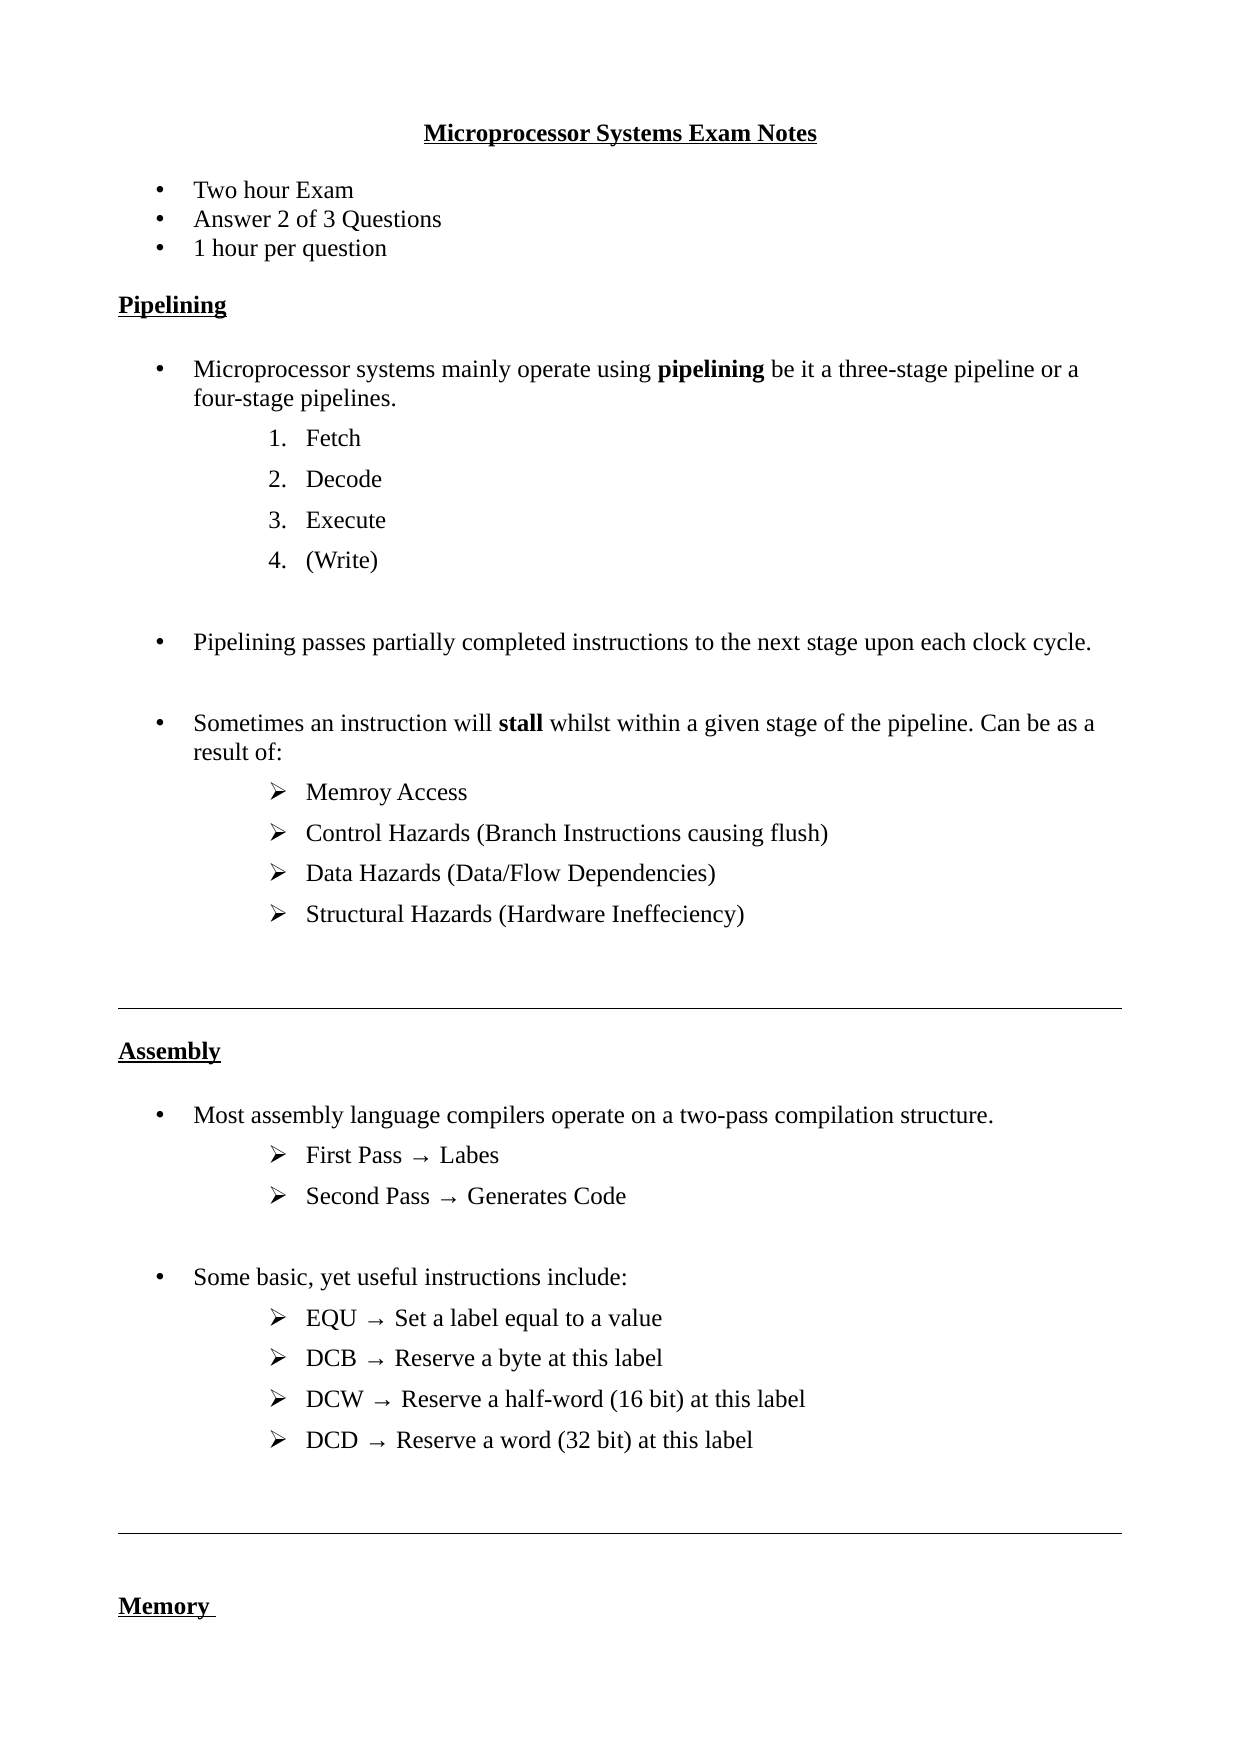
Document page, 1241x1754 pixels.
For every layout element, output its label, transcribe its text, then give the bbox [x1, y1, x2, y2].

list DCB → Reserve a byte at this label [268, 1343, 1122, 1372]
list Second Pass → Generates Code [268, 1181, 1122, 1210]
list EQU → Set a label equal to a value [268, 1303, 1122, 1332]
list Two hour Exam [156, 176, 1122, 204]
text Pipelining [118, 291, 1122, 319]
list Control Hazards (Branch Instructions causing flush) [268, 818, 1122, 847]
list Sometimes an instruction will stall whilst within a given stage of the pipeline. Can be as a result of: [156, 708, 1122, 765]
list DCD → Reserve a word (32 bit) at this label [268, 1425, 1122, 1453]
list Most assembly language compilers operate on a two-pass compilation structure. [156, 1100, 1122, 1128]
list Fetch [268, 423, 1122, 452]
text Assembly [118, 1036, 1122, 1065]
list 1 hour per question [156, 233, 1122, 262]
list Answer 2 of 3 Questions [156, 204, 1122, 233]
list Microprocessor systems mainly operate using pipelining be it a three-stage pipeline or a four-stage pipelines. [156, 354, 1122, 412]
list Data Hazards (Data/Flow Dependencies) [268, 858, 1122, 887]
list Memroy Access [268, 777, 1122, 806]
list (Write) [268, 545, 1122, 574]
list Decode [268, 464, 1122, 493]
list Pipelining passes partially completed instructions to the next stage upon each clock cycle. [156, 627, 1122, 655]
text Memory [118, 1591, 1122, 1619]
list Some basic, yet useful instructions include: [156, 1262, 1122, 1291]
list Execute [268, 505, 1122, 533]
text Microprocessor Systems Exam Notes [118, 118, 1122, 147]
list Structural Hazards (Hardware Ineffeciency) [268, 899, 1122, 928]
list First Pass → Labes [268, 1140, 1122, 1169]
list DCW → Reserve a half-word (16 bit) at this label [268, 1384, 1122, 1413]
